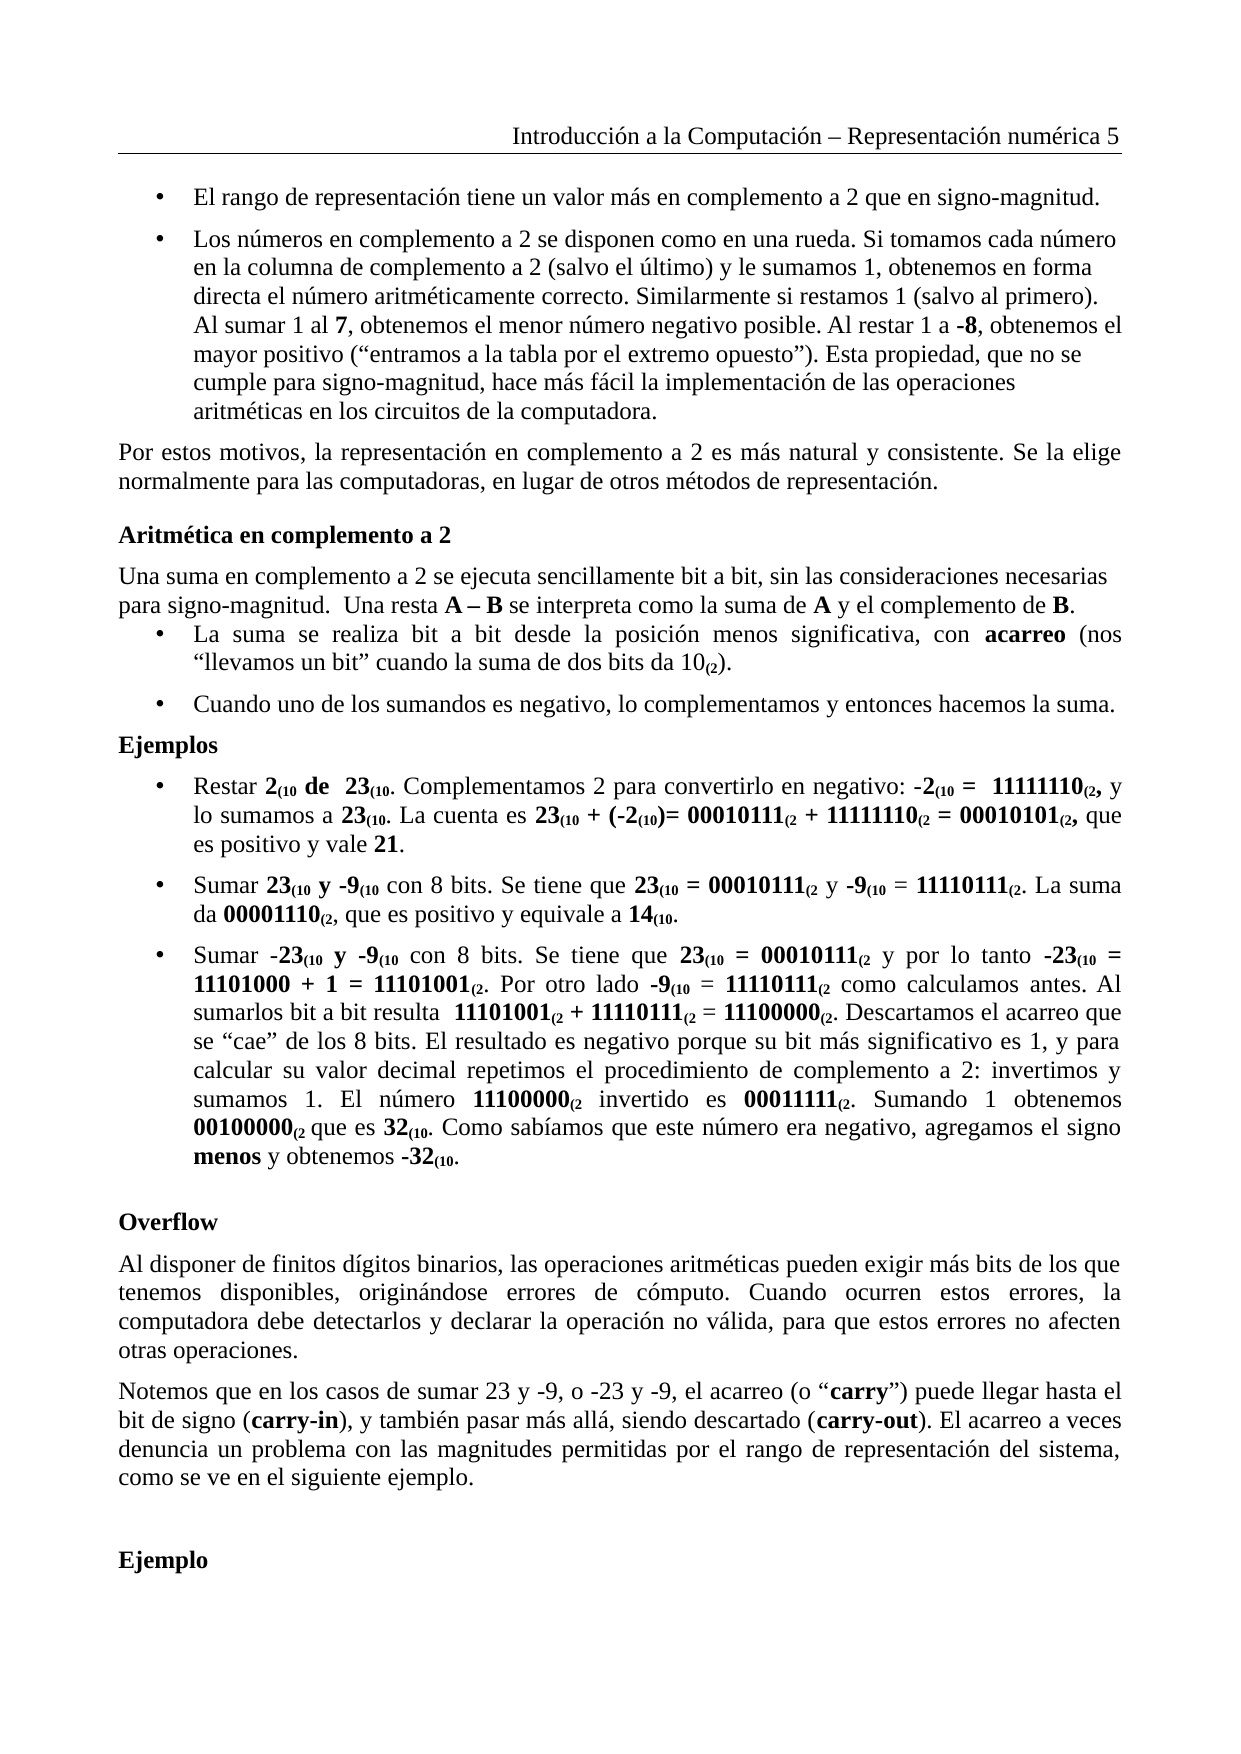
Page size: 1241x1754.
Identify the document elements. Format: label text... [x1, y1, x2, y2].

list Sumar -23(10 y -9(10 con 8 bits. Se tiene que 23(10 = 00010111(2 y por lo tanto -23(10 = 11101000 + 1 = 11101001(2. Por otro lado -9(10 = 11110111(2 como calculamos antes. Al sumarlos bit a bit resulta 11101001(2 + 11110111(2 = 11100000(2. Descartamos el acarreo que se “cae” de los 8 bits. El resultado es negativo porque su bit más significativo es 1, y para calcular su valor decimal repetimos el procedimiento de complemento a 2: invertimos y sumamos 1. El número 11100000(2 invertido es 00011111(2. Sumando 1 obtenemos 00100000(2 que es 32(10. Como sabíamos que este número era negativo, agregamos el signo menos y obtenemos -32(10. [156, 940, 1122, 1170]
subtitle Overflow [118, 1207, 1122, 1236]
list El rango de representación tiene un valor más en complemento a 2 que en signo-magnitud. [156, 182, 1122, 211]
list Los números en complemento a 2 se disponen como en una rueda. Si tomamos cada número en la columna de complemento a 2 (salvo el último) y le sumamos 1, obtenemos en forma directa el número aritméticamente correcto. Similarmente si restamos 1 (salvo al primero). Al sumar 1 al 7, obtenemos el menor número negativo posible. Al restar 1 a -8, obtenemos el mayor positivo (“entramos a la tabla por el extremo opuesto”). Esta propiedad, que no se cumple para signo-magnitud, hace más fácil la implementación de las operaciones aritméticas en los circuitos de la computadora. [156, 224, 1122, 425]
list Sumar 23(10 y -9(10 con 8 bits. Se tiene que 23(10 = 00010111(2 y -9(10 = 11110111(2. La suma da 00001110(2, que es positivo y equivale a 14(10. [156, 870, 1122, 927]
text Ejemplo [118, 1545, 1122, 1574]
text Por estos motivos, la representación en complemento a 2 es más natural y consistente. Se la elige normalmente para las computadoras, en lugar de otros métodos de representación. [118, 437, 1122, 495]
list Restar 2(10 de 23(10. Complementamos 2 para convertirlo en negativo: -2(10 = 11111110(2, y lo sumamos a 23(10. La cuenta es 23(10 + (-2(10)= 00010111(2 + 11111110(2 = 00010101(2, que es positivo y vale 21. [156, 771, 1122, 857]
list Cuando uno de los sumandos es negativo, lo complementamos y entonces hacemos la suma. [156, 689, 1122, 717]
list La suma se realiza bit a bit desde la posición menos significativa, con acarreo (nos “llevamos un bit” cuando la suma de dos bits da 10(2). [156, 619, 1122, 676]
text Ejemplos [118, 730, 1122, 759]
text Notemos que en los casos de sumar 23 y -9, o -23 y -9, el acarreo (o “carry”) puede llegar hasta el bit de signo (carry-in), y también pasar más allá, siendo descartado (carry-out). El acarreo a veces denuncia un problema con las magnitudes permitidas por el rango de representación del sistema, como se ve en el siguiente ejemplo. [118, 1376, 1122, 1491]
text Al disponer de finitos dígitos binarios, las operaciones aritméticas pueden exigir más bits de los que tenemos disponibles, originándose errores de cómputo. Cuando ocurren estos errores, la computadora debe detectarlos y declarar la operación no válida, para que estos errores no afecten otras operaciones. [118, 1249, 1122, 1364]
text Una suma en complemento a 2 se ejecuta sencillamente bit a bit, sin las consideraciones necesarias para signo-magnitud. Una resta A – B se interpreta como la suma de A y el complemento de B. [118, 561, 1122, 619]
subtitle Aritmética en complemento a 2 [118, 520, 1122, 549]
